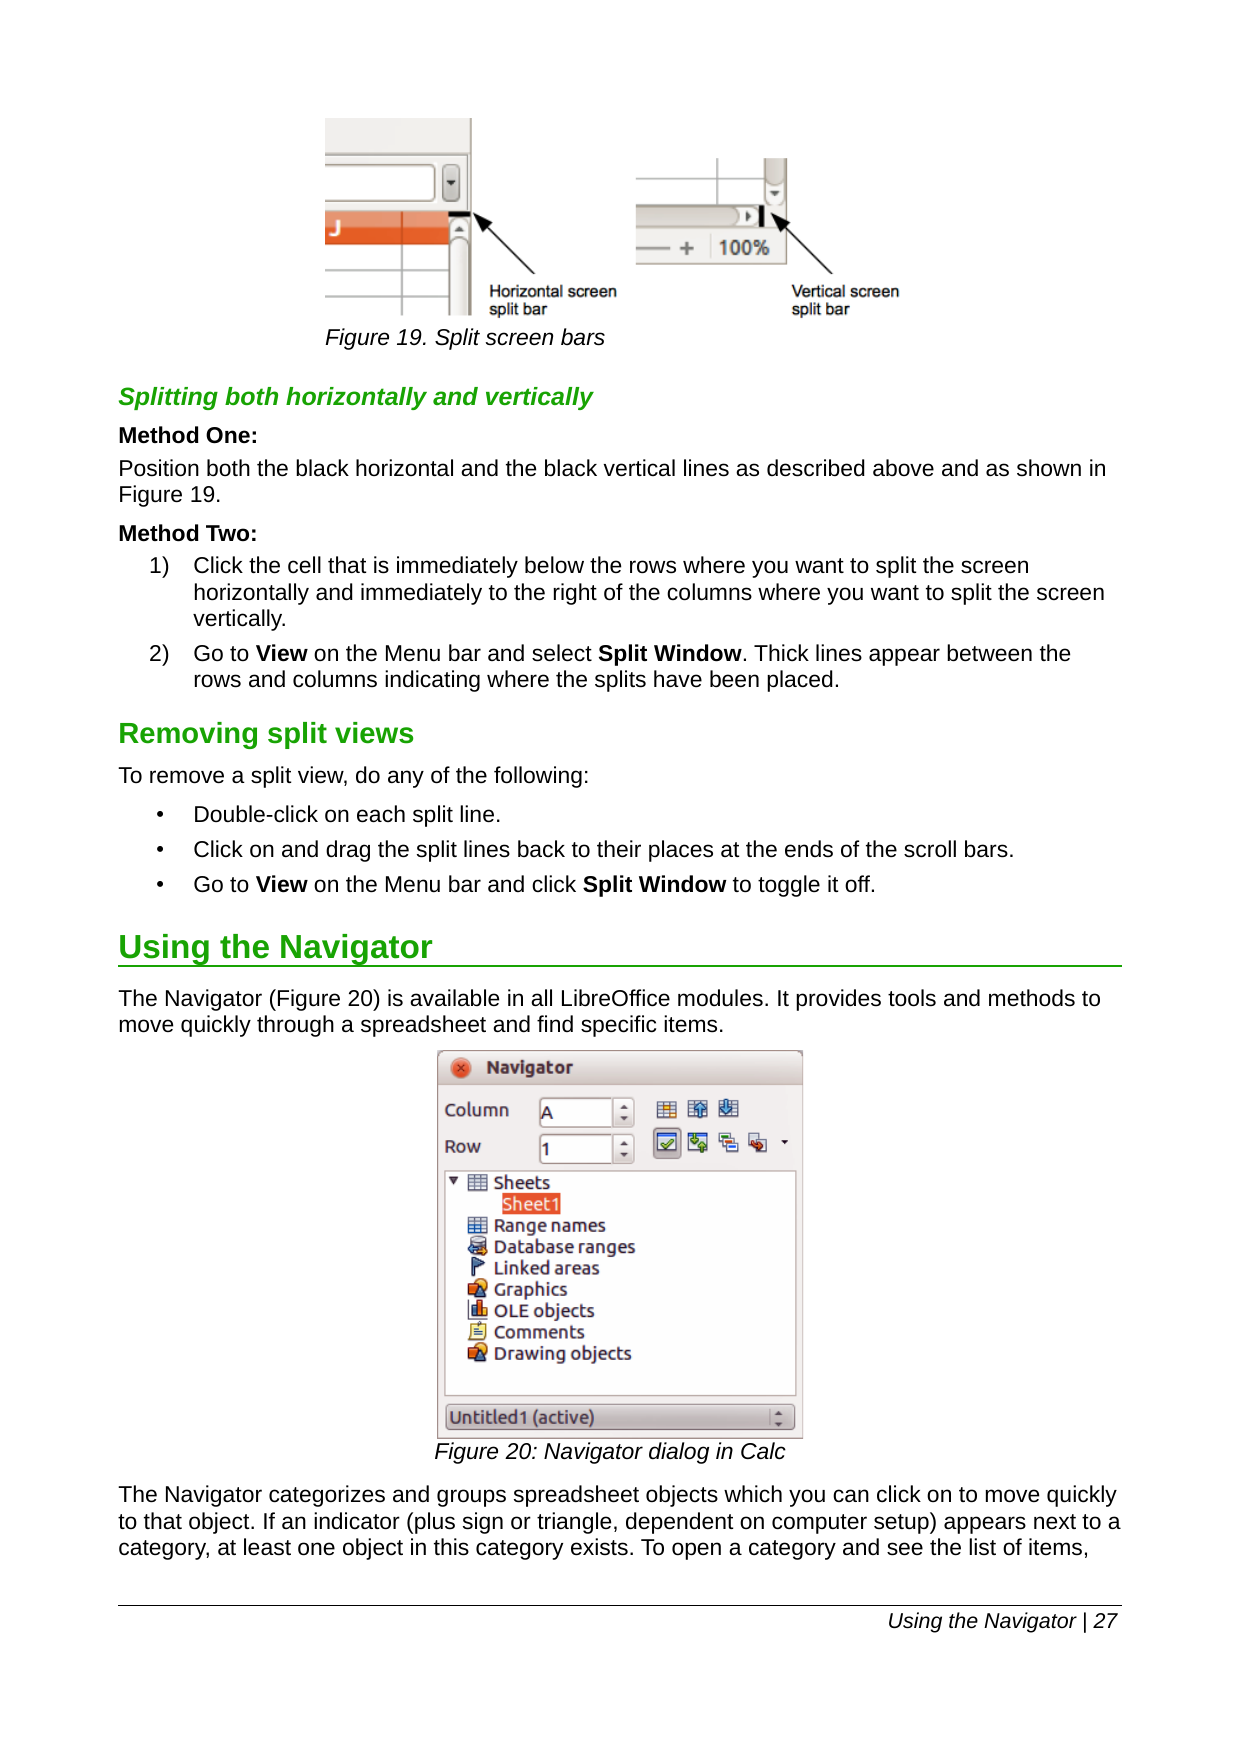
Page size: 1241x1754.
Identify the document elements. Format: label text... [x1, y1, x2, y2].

list Go to View on the Menu bar and select Split Window. Thick lines appear between the rows and columns indicating where the splits have been placed. [169, 640, 1122, 693]
text The Navigator (Figure 20) is available in all LibreOffice modules. It provides tools and methods to move quickly through a spreadsheet and find specific items. [118, 985, 1122, 1038]
list Go to View on the Menu bar and click Split Window to toggle it off. [156, 871, 1122, 897]
list To remove a split view, do any of the following: [118, 762, 1122, 788]
subtitle Splitting both horizontally and vertically [118, 382, 1122, 411]
list Click on and drag the split lines back to their places at the ends of the scroll bars. [156, 836, 1122, 862]
text Method One: [118, 422, 1122, 449]
text Figure 20: Navigator dialog in Calc [434, 1050, 806, 1464]
picture [325, 118, 916, 325]
picture [437, 1050, 804, 1439]
text Position both the black horizontal and the black vertical lines as described above and as shown in Figure 19. [118, 454, 1122, 507]
list Double-click on each split line. [156, 801, 1122, 827]
subtitle Using the Navigator [118, 927, 1122, 965]
text Figure 19. Split screen bars [325, 325, 915, 351]
list Click the cell that is immediately below the rows where you want to split the screen horizontally and immediately to the right of the columns where you want to split the screen vertically. [169, 552, 1122, 631]
text The Navigator categorizes and groups spreadsheet objects which you can click on to move quickly to that object. If an indicator (plus sign or triangle, dependent on computer setup) appears next to a category, at least one object in this category exists. To open a category and see the list of items, [118, 1481, 1122, 1560]
subtitle Removing split views [118, 716, 1122, 750]
text Method Two: [118, 520, 1122, 546]
